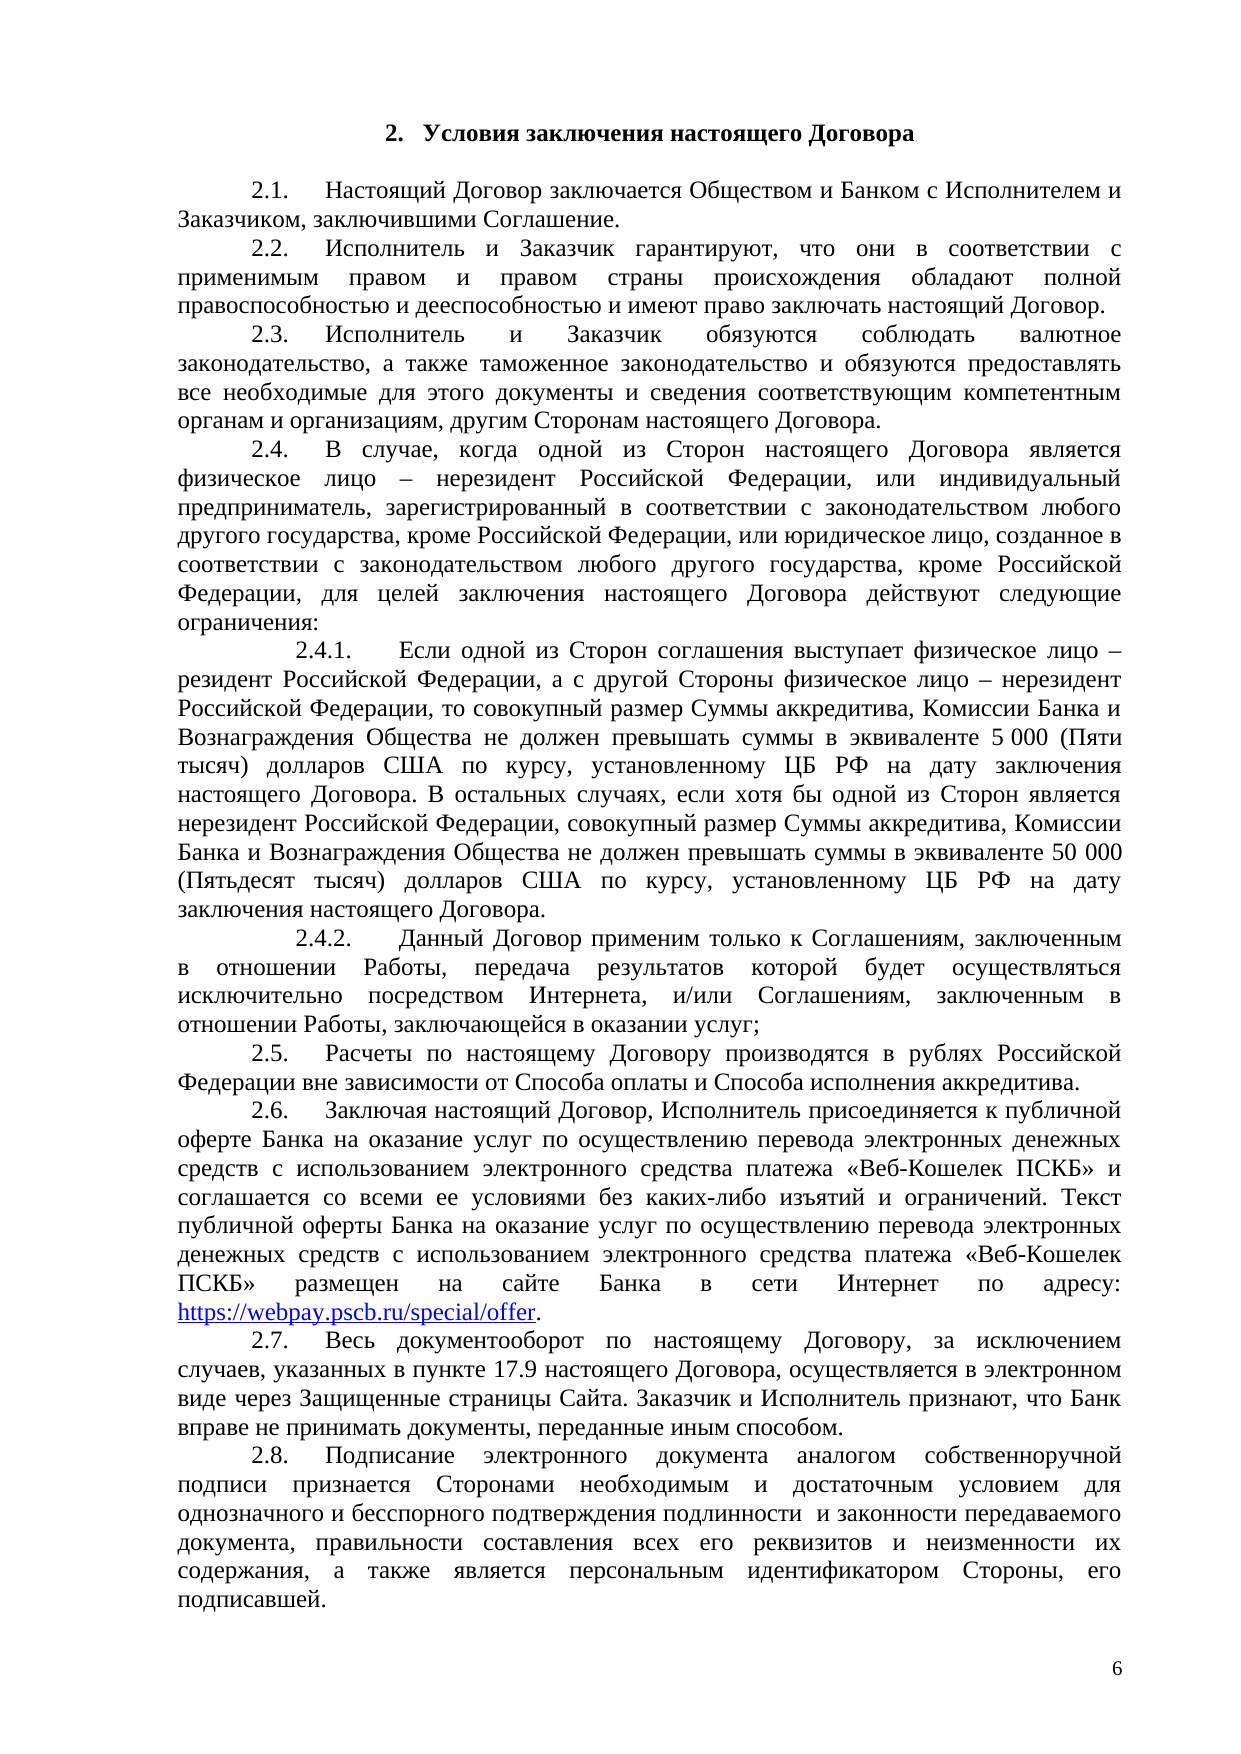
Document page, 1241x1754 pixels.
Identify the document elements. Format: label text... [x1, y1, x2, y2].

list Исполнитель и Заказчик гарантируют, что они в соответствии с применимым правом и правом страны происхождения обладают полной правоспособностью и дееспособностью и имеют право заключать настоящий Договор. [177, 233, 1122, 319]
list Данный Договор применим только к Соглашениям, заключенным в отношении Работы, передача результатов которой будет осуществляться исключительно посредством Интернета, и/или Соглашениям, заключенным в отношении Работы, заключающейся в оказании услуг; [177, 923, 1122, 1038]
list В случае, когда одной из Сторон настоящего Договора является физическое лицо – нерезидент Российской Федерации, или индивидуальный предприниматель, зарегистрированный в соответствии с законодательством любого другого государства, кроме Российской Федерации, или юридическое лицо, созданное в соответствии с законодательством любого другого государства, кроме Российской Федерации, для целей заключения настоящего Договора действуют следующие ограничения: [177, 434, 1122, 636]
list Если одной из Сторон соглашения выступает физическое лицо – резидент Российской Федерации, а с другой Стороны физическое лицо – нерезидент Российской Федерации, то совокупный размер Суммы аккредитива, Комиссии Банка и Вознаграждения Общества не должен превышать суммы в эквиваленте 5 000 (Пяти тысяч) долларов США по курсу, установленному ЦБ РФ на дату заключения настоящего Договора. В остальных случаях, если хотя бы одной из Сторон является нерезидент Российской Федерации, совокупный размер Суммы аккредитива, Комиссии Банка и Вознаграждения Общества не должен превышать суммы в эквиваленте 50 000 (Пятьдесят тысяч) долларов США по курсу, установленному ЦБ РФ на дату заключения настоящего Договора. [177, 636, 1122, 923]
list Весь документооборот по настоящему Договору, за исключением случаев, указанных в пункте 17.9 настоящего Договора, осуществляется в электронном виде через Защищенные страницы Сайта. Заказчик и Исполнитель признают, что Банк вправе не принимать документы, переданные иным способом. [177, 1326, 1122, 1441]
list Расчеты по настоящему Договору производятся в рублях Российской Федерации вне зависимости от Способа оплаты и Способа исполнения аккредитива. [177, 1038, 1122, 1096]
list Настоящий Договор заключается Обществом и Банком с Исполнителем и Заказчиком, заключившими Соглашение. [177, 176, 1122, 233]
list Заключая настоящий Договор, Исполнитель присоединяется к публичной оферте Банка на оказание услуг по осуществлению перевода электронных денежных средств с использованием электронного средства платежа «Веб-Кошелек ПСКБ» и соглашается со всеми ее условиями без каких-либо изъятий и ограничений. Текст публичной оферты Банка на оказание услуг по осуществлению перевода электронных денежных средств с использованием электронного средства платежа «Веб-Кошелек ПСКБ» размещен на сайте Банка в сети Интернет по адресу: https://webpay.pscb.ru/special/offer. [177, 1096, 1122, 1326]
list Подписание электронного документа аналогом собственноручной подписи признается Сторонами необходимым и достаточным условием для однозначного и бесспорного подтверждения подлинности и законности передаваемого документа, правильности составления всех его реквизитов и неизменности их содержания, а также является персональным идентификатором Стороны, его подписавшей. [177, 1441, 1122, 1613]
list Условия заключения настоящего Договора [177, 118, 1122, 147]
list Исполнитель и Заказчик обязуются соблюдать валютное законодательство, а также таможенное законодательство и обязуются предоставлять все необходимые для этого документы и сведения соответствующим компетентным органам и организациям, другим Сторонам настоящего Договора. [177, 319, 1122, 434]
